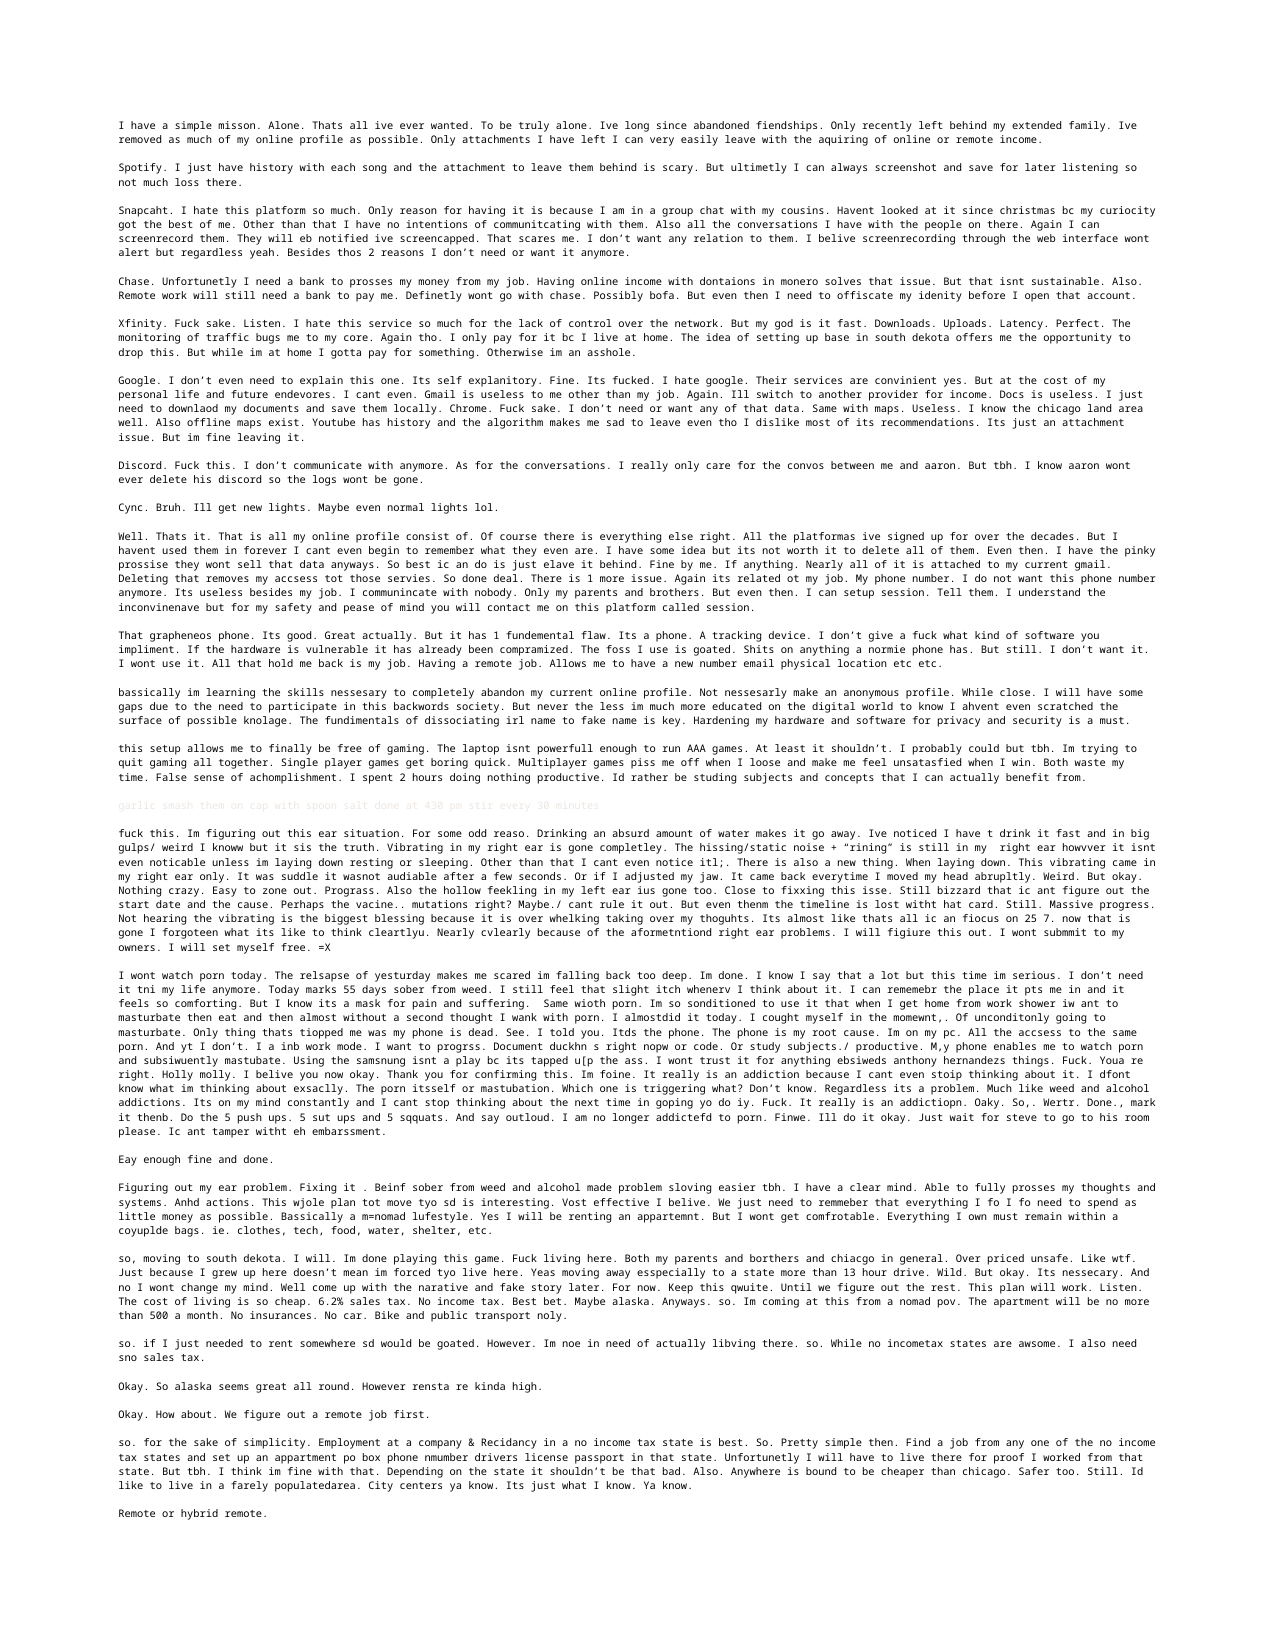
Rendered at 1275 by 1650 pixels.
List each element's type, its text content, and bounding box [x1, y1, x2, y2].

text so. for the sake of simplicity. Employment at a company & Recidancy in a no income tax state is best. So. Pretty simple then. Find a job from any one of the no income tax states and set up an appartment po box phone nmumber drivers license passport in that state. Unfortunetly I will have to live there for proof I worked from that state. But tbh. I think im fine with that. Depending on the state it shouldn’t be that bad. Also. Anywhere is bound to be cheaper than chicago. Safer too. Still. Id like to live in a farely populatedarea. City centers ya know. Its just what I know. Ya know. [118, 1436, 1157, 1492]
text That grapheneos phone. Its good. Great actually. But it has 1 fundemental flaw. Its a phone. A tracking device. I don’t give a fuck what kind of software you impliment. If the hardware is vulnerable it has already been compramized. The foss I use is goated. Shits on anything a normie phone has. But still. I don’t want it. I wont use it. All that hold me back is my job. Having a remote job. Allows me to have a new number email physical location etc etc. [118, 628, 1157, 671]
text I wont watch porn today. The relsapse of yesturday makes me scared im falling back too deep. Im done. I know I say that a lot but this time im serious. I don’t need it tni my life anymore. Today marks 55 days sober from weed. I still feel that slight itch whenerv I think about it. I can rememebr the place it pts me in and it feels so comforting. But I know its a mask for pain and suffering. Same wioth porn. Im so sonditioned to use it that when I get home from work shower iw ant to masturbate then eat and then almost without a second thought I wank with porn. I almostdid it today. I cought myself in the momewnt,. Of unconditonly going to masturbate. Only thing thats tiopped me was my phone is dead. See. I told you. Itds the phone. The phone is my root cause. Im on my pc. All the accsess to the same porn. And yt I don’t. I a inb work mode. I want to progrss. Document duckhn s right nopw or code. Or study subjects./ productive. M,y phone enables me to watch porn and subsiwuently mastubate. Using the samsnung isnt a play bc its tapped u[p the ass. I wont trust it for anything ebsiweds anthony hernandezs things. Fuck. Youa re right. Holly molly. I belive you now okay. Thank you for confirming this. Im foine. It really is an addiction because I cant even stoip thinking about it. I dfont know what im thinking about exsaclly. The porn itsself or mastubation. Which one is triggering what? Don’t know. Regardless its a problem. Much like weed and alcohol addictions. Its on my mind constantly and I cant stop thinking about the next time in goping yo do iy. Fuck. It really is an addictiopn. Oaky. So,. Wertr. Done., mark it thenb. Do the 5 push ups. 5 sut ups and 5 sqquats. And say outloud. I am no longer addictefd to porn. Finwe. Ill do it okay. Just wait for steve to go to his room please. Ic ant tamper witht eh embarssment. [118, 968, 1157, 1138]
text Eay enough fine and done. [118, 1152, 1157, 1166]
text this setup allows me to finally be free of gaming. The laptop isnt powerfull enough to run AAA games. At least it shouldn’t. I probably could but tbh. Im trying to quit gaming all together. Single player games get boring quick. Multiplayer games piss me off when I loose and make me feel unsatasfied when I win. Both waste my time. False sense of achomplishment. I spent 2 hours doing nothing productive. Id rather be studing subjects and concepts that I can actually benefit from. [118, 741, 1157, 784]
text Discord. Fuck this. I don’t communicate with anymore. As for the conversations. I really only care for the convos between me and aaron. But tbh. I know aaron wont ever delete his discord so the logs wont be gone. [118, 458, 1157, 486]
text Okay. So alaska seems great all round. However rensta re kinda high. [118, 1379, 1157, 1393]
text Xfinity. Fuck sake. Listen. I hate this service so much for the lack of control over the network. But my god is it fast. Downloads. Uploads. Latency. Perfect. The monitoring of traffic bugs me to my core. Again tho. I only pay for it bc I live at home. The idea of setting up base in south dekota offers me the opportunity to drop this. But while im at home I gotta pay for something. Otherwise im an asshole. [118, 316, 1157, 359]
text I have a simple misson. Alone. Thats all ive ever wanted. To be truly alone. Ive long since abandoned fiendships. Only recently left behind my extended family. Ive removed as much of my online profile as possible. Only attachments I have left I can very easily leave with the aquiring of online or remote income. [118, 118, 1157, 146]
text so. if I just needed to rent somewhere sd would be goated. However. Im noe in need of actually libving there. so. While no incometax states are awsome. I also need sno sales tax. [118, 1336, 1157, 1365]
text Okay. How about. We figure out a remote job first. [118, 1407, 1157, 1421]
text Well. Thats it. That is all my online profile consist of. Of course there is everything else right. All the platformas ive signed up for over the decades. But I havent used them in forever I cant even begin to remember what they even are. I have some idea but its not worth it to delete all of them. Even then. I have the pinky prossise they wont sell that data anyways. So best ic an do is just elave it behind. Fine by me. If anything. Nearly all of it is attached to my current gmail. Deleting that removes my accsess tot those servies. So done deal. There is 1 more issue. Again its related ot my job. My phone number. I do not want this phone number anymore. Its useless besides my job. I communincate with nobody. Only my parents and brothers. But even then. I can setup session. Tell them. I understand the inconvinenave but for my safety and pease of mind you will contact me on this platform called session. [118, 529, 1157, 614]
text Snapcaht. I hate this platform so much. Only reason for having it is because I am in a group chat with my cousins. Havent looked at it since christmas bc my curiocity got the best of me. Other than that I have no intentions of communitcating with them. Also all the conversations I have with the people on there. Again I can screenrecord them. They will eb notified ive screencapped. That scares me. I don’t want any relation to them. I belive screenrecording through the web interface wont alert but regardless yeah. Besides thos 2 reasons I don’t need or want it anymore. [118, 203, 1157, 260]
text Figuring out my ear problem. Fixing it . Beinf sober from weed and alcohol made problem sloving easier tbh. I have a clear mind. Able to fully prosses my thoughts and systems. Anhd actions. This wjole plan tot move tyo sd is interesting. Vost effective I belive. We just need to remmeber that everything I fo I fo need to spend as little money as possible. Bassically a m=nomad lufestyle. Yes I will be renting an appartemnt. But I wont get comfrotable. Everything I own must remain within a coyuplde bags. ie. clothes, tech, food, water, shelter, etc. [118, 1181, 1157, 1237]
text Spotify. I just have history with each song and the attachment to leave them behind is scary. But ultimetly I can always screenshot and save for later listening so not much loss there. [118, 161, 1157, 189]
text Chase. Unfortunetly I need a bank to prosses my money from my job. Having online income with dontaions in monero solves that issue. But that isnt sustainable. Also. Remote work will still need a bank to pay me. Definetly wont go with chase. Possibly bofa. But even then I need to offiscate my idenity before I open that account. [118, 274, 1157, 302]
text Remote or hybrid remote. [118, 1506, 1157, 1521]
text so, moving to south dekota. I will. Im done playing this game. Fuck living here. Both my parents and borthers and chiacgo in general. Over priced unsafe. Like wtf. Just because I grew up here doesn’t mean im forced tyo live here. Yeas moving away esspecially to a state more than 13 hour drive. Wild. But okay. Its nessecary. And no I wont change my mind. Well come up with the narative and fake story later. For now. Keep this qwuite. Until we figure out the rest. This plan will work. Listen. The cost of living is so cheap. 6.2% sales tax. No income tax. Best bet. Maybe alaska. Anyways. so. Im coming at this from a nomad pov. The apartment will be no more than 500 a month. No insurances. No car. Bike and public transport noly. [118, 1251, 1157, 1322]
text Cync. Bruh. Ill get new lights. Maybe even normal lights lol. [118, 501, 1157, 515]
text Google. I don’t even need to explain this one. Its self explanitory. Fine. Its fucked. I hate google. Their services are convinient yes. But at the cost of my personal life and future endevores. I cant even. Gmail is useless to me other than my job. Again. Ill switch to another provider for income. Docs is useless. I just need to downlaod my documents and save them locally. Chrome. Fuck sake. I don’t need or want any of that data. Same with maps. Useless. I know the chicago land area well. Also offline maps exist. Youtube has history and the algorithm makes me sad to leave even tho I dislike most of its recommendations. Its just an attachment issue. But im fine leaving it. [118, 373, 1157, 444]
text bassically im learning the skills nessesary to completely abandon my current online profile. Not nessesarly make an anonymous profile. While close. I will have some gaps due to the need to participate in this backwords society. But never the less im much more educated on the digital world to know I ahvent even scratched the surface of possible knolage. The fundimentals of dissociating irl name to fake name is key. Hardening my hardware and software for privacy and security is a must. [118, 685, 1157, 727]
text garlic smash them on cap with spoon salt done at 430 pm stir every 30 minutes [118, 798, 1157, 812]
text fuck this. Im figuring out this ear situation. For some odd reaso. Drinking an absurd amount of water makes it go away. Ive noticed I have t drink it fast and in big gulps/ weird I knoww but it sis the truth. Vibrating in my right ear is gone completley. The hissing/static noise + “rining” is still in my right ear howvver it isnt even noticable unless im laying down resting or sleeping. Other than that I cant even notice itl;. There is also a new thing. When laying down. This vibrating came in my right ear only. It was suddle it wasnot audiable after a few seconds. Or if I adjusted my jaw. It came back everytime I moved my head abrupltly. Weird. But okay. Nothing crazy. Easy to zone out. Prograss. Also the hollow feekling in my left ear ius gone too. Close to fixxing this isse. Still bizzard that ic ant figure out the start date and the cause. Perhaps the vacine.. mutations right? Maybe./ cant rule it out. But even thenm the timeline is lost witht hat card. Still. Massive progress. Not hearing the vibrating is the biggest blessing because it is over whelking taking over my thoguhts. Its almost like thats all ic an fiocus on 25 7. now that is gone I forgoteen what its like to think cleartlyu. Nearly cvlearly because of the aformetntiond right ear problems. I will figiure this out. I wont submmit to my owners. I will set myself free. =X [118, 826, 1157, 954]
